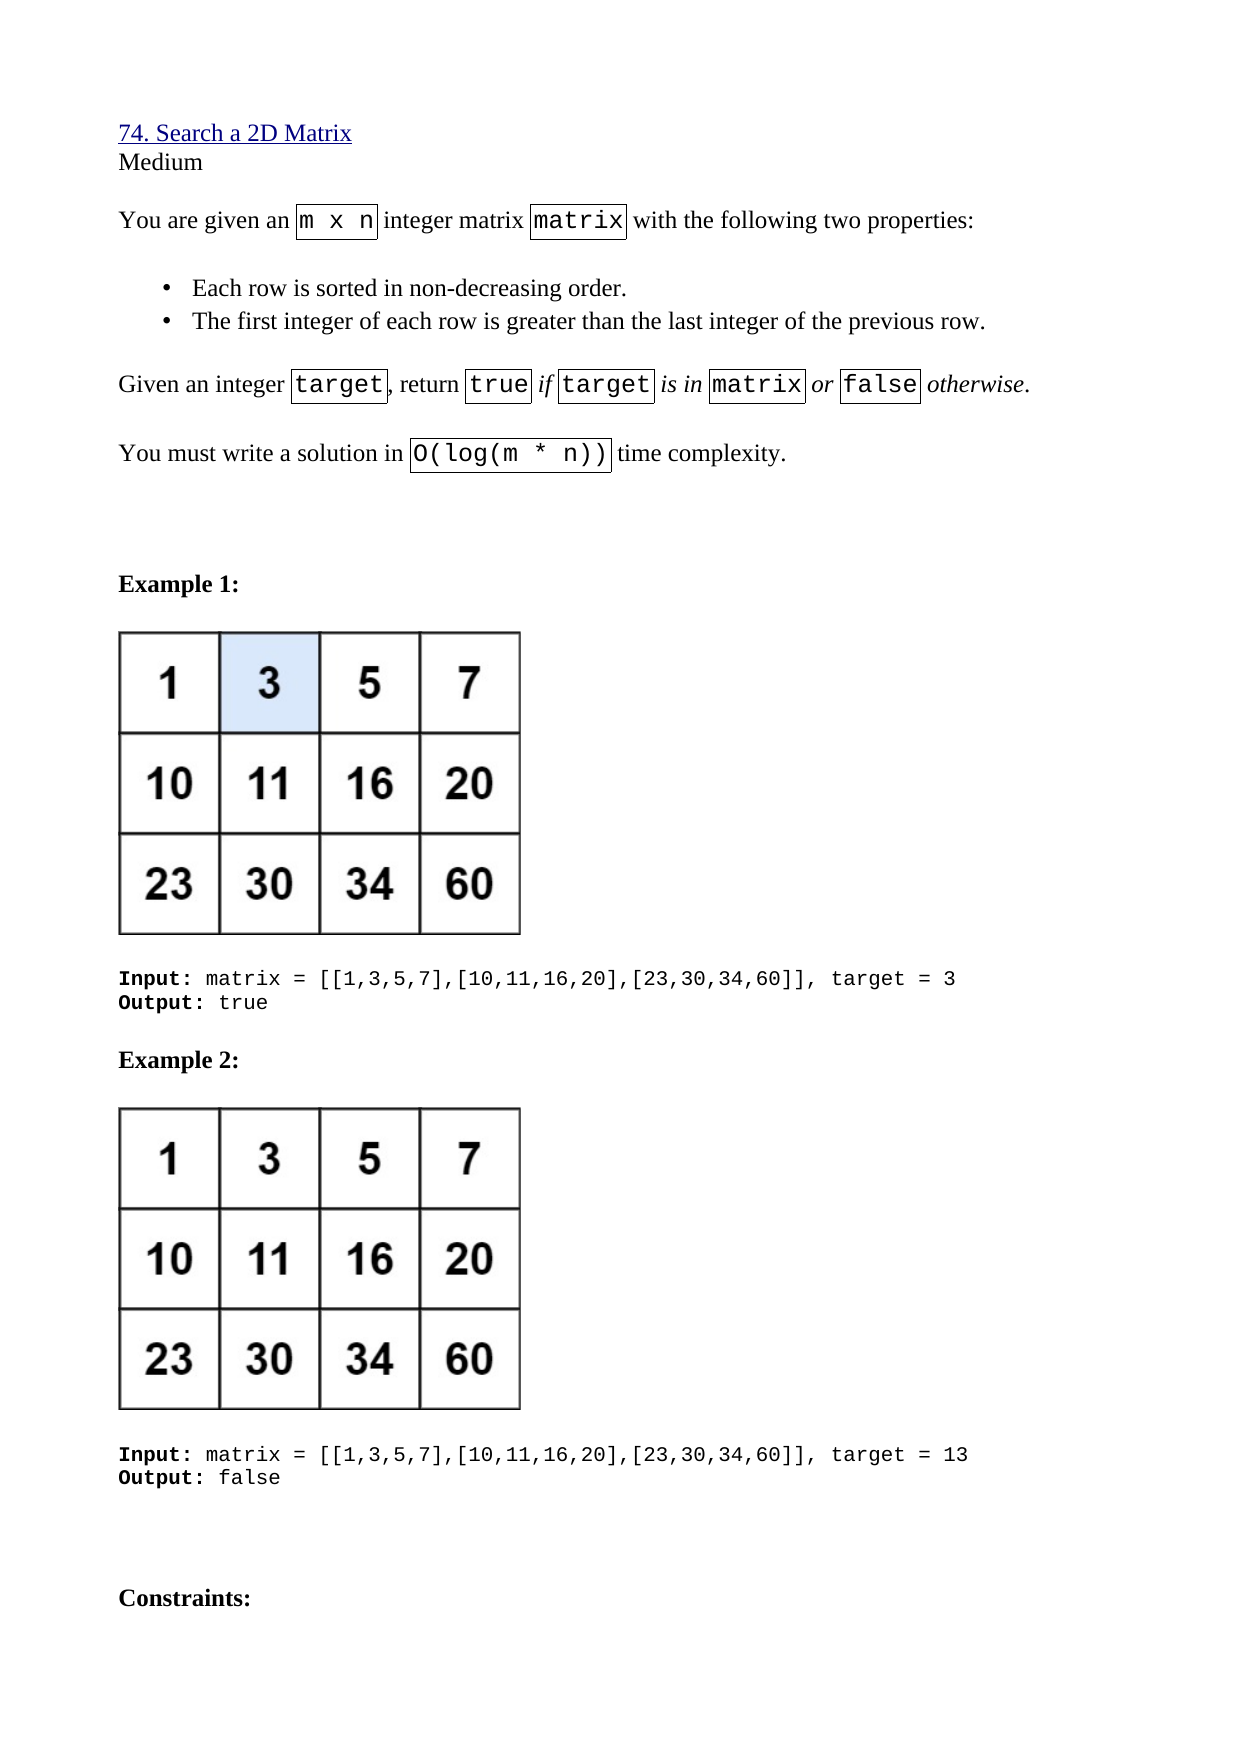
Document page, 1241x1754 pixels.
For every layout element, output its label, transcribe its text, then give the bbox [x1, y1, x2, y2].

list Each row is sorted in non-decreasing order. [162, 273, 1122, 302]
text target [559, 370, 654, 403]
text Output: false [118, 1467, 1122, 1491]
text if [532, 369, 558, 403]
text false [841, 370, 920, 403]
text , return [388, 369, 465, 403]
text otherwise. [921, 369, 1122, 403]
text Medium [118, 147, 1122, 176]
text You must write a solution in [118, 438, 410, 472]
text time complexity. [612, 438, 1122, 472]
text m x n [297, 205, 377, 239]
text matrix [531, 205, 626, 239]
text Constraints: [118, 1583, 1122, 1612]
text matrix [710, 370, 805, 403]
list The first integer of each row is greater than the last integer of the previous row. [162, 306, 1122, 335]
text Given an integer [118, 369, 291, 403]
text Example 2: [118, 1045, 1122, 1073]
text Example 1: [118, 569, 1122, 598]
text Output: true [118, 992, 1122, 1015]
text target [292, 370, 387, 403]
text O(log(m * n)) [411, 439, 611, 472]
text with the following two properties: [627, 204, 1122, 239]
picture [118, 631, 521, 935]
text is in [655, 369, 709, 403]
text 74. Search a 2D Matrix [118, 118, 1122, 147]
text Input: matrix = [[1,3,5,7],[10,11,16,20],[23,30,34,60]], target = 13 [118, 1443, 1122, 1467]
text You are given an [118, 204, 296, 239]
text true [466, 370, 531, 403]
text integer matrix [378, 204, 530, 239]
text or [806, 369, 840, 403]
picture [118, 1107, 521, 1410]
text Input: matrix = [[1,3,5,7],[10,11,16,20],[23,30,34,60]], target = 3 [118, 968, 1122, 992]
